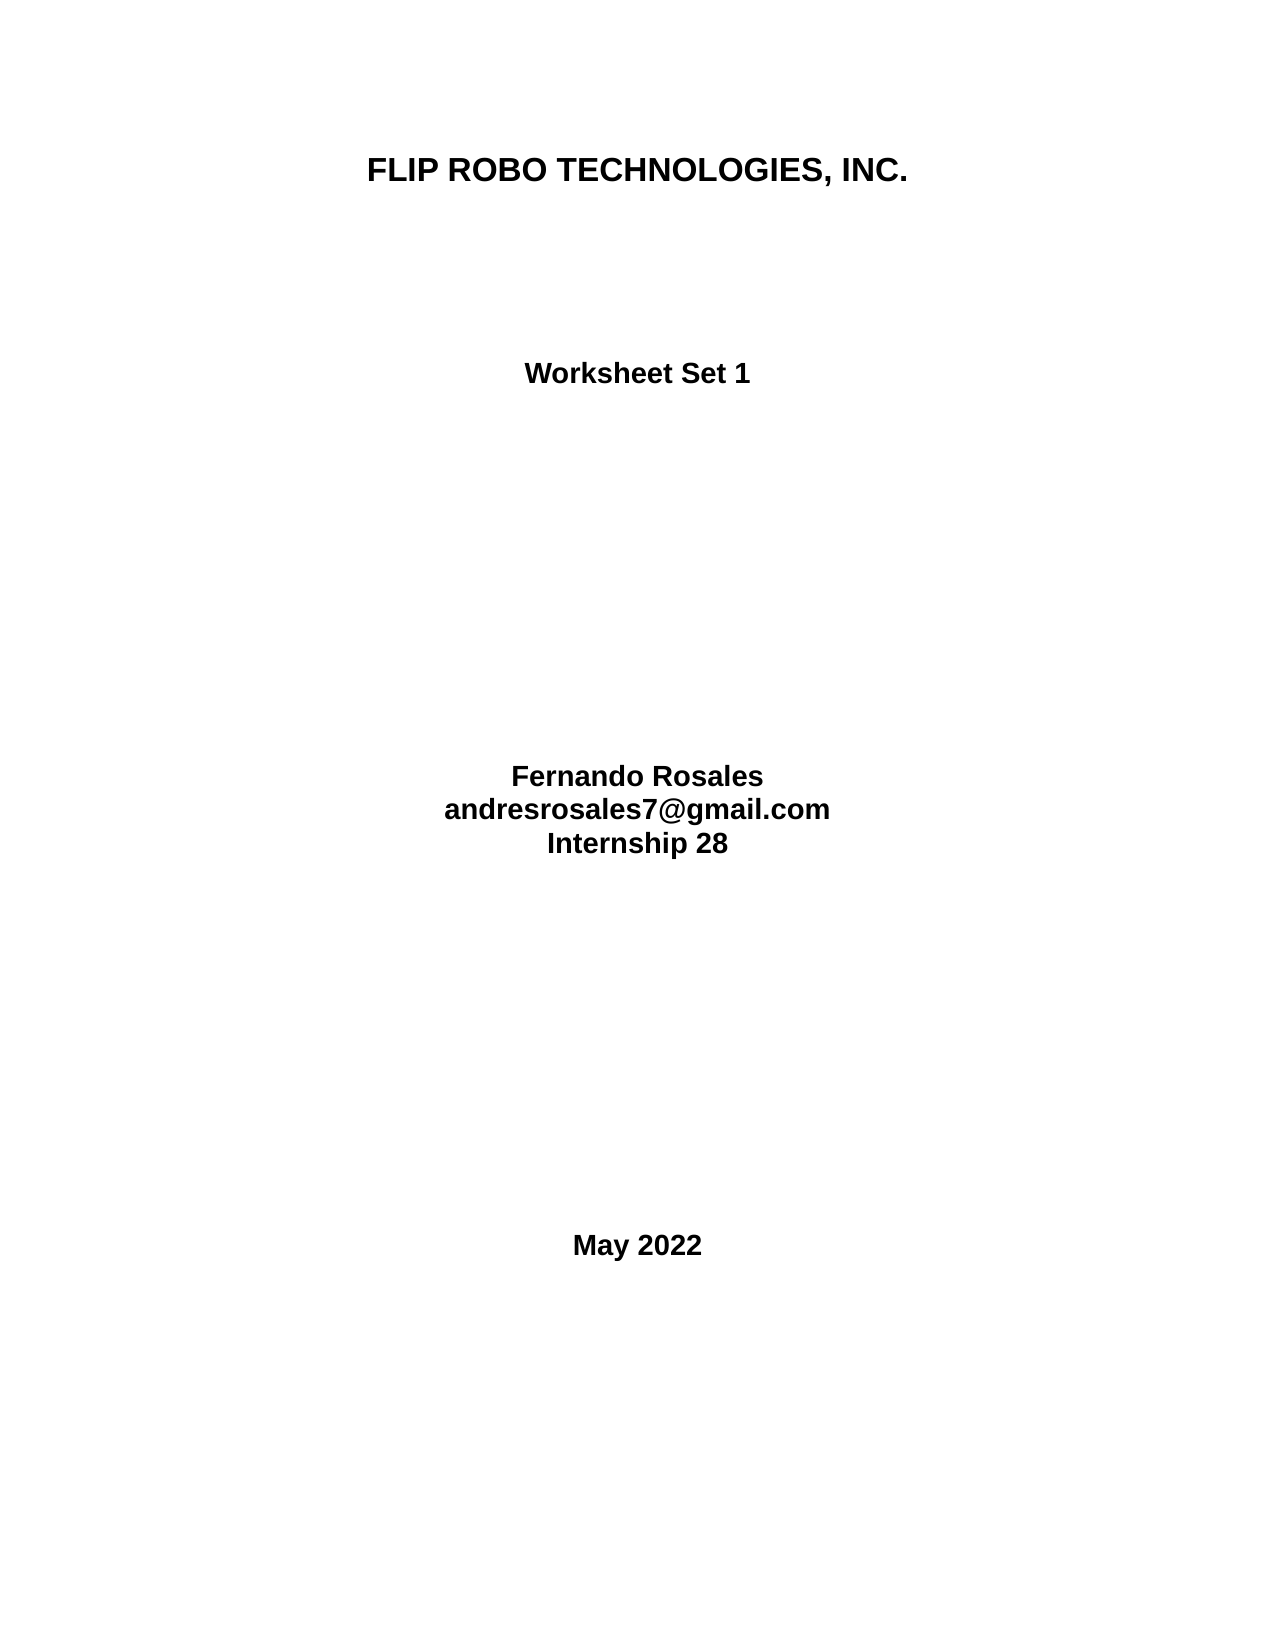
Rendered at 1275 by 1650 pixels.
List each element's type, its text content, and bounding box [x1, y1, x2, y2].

text Worksheet Set 1 [150, 356, 1125, 390]
text Fernando Rosales [150, 759, 1125, 792]
text Internship 28 [150, 826, 1125, 859]
text andresrosales7@gmail.com [150, 792, 1125, 826]
text May 2022 [150, 1228, 1125, 1262]
text FLIP ROBO TECHNOLOGIES, INC. [150, 150, 1125, 188]
